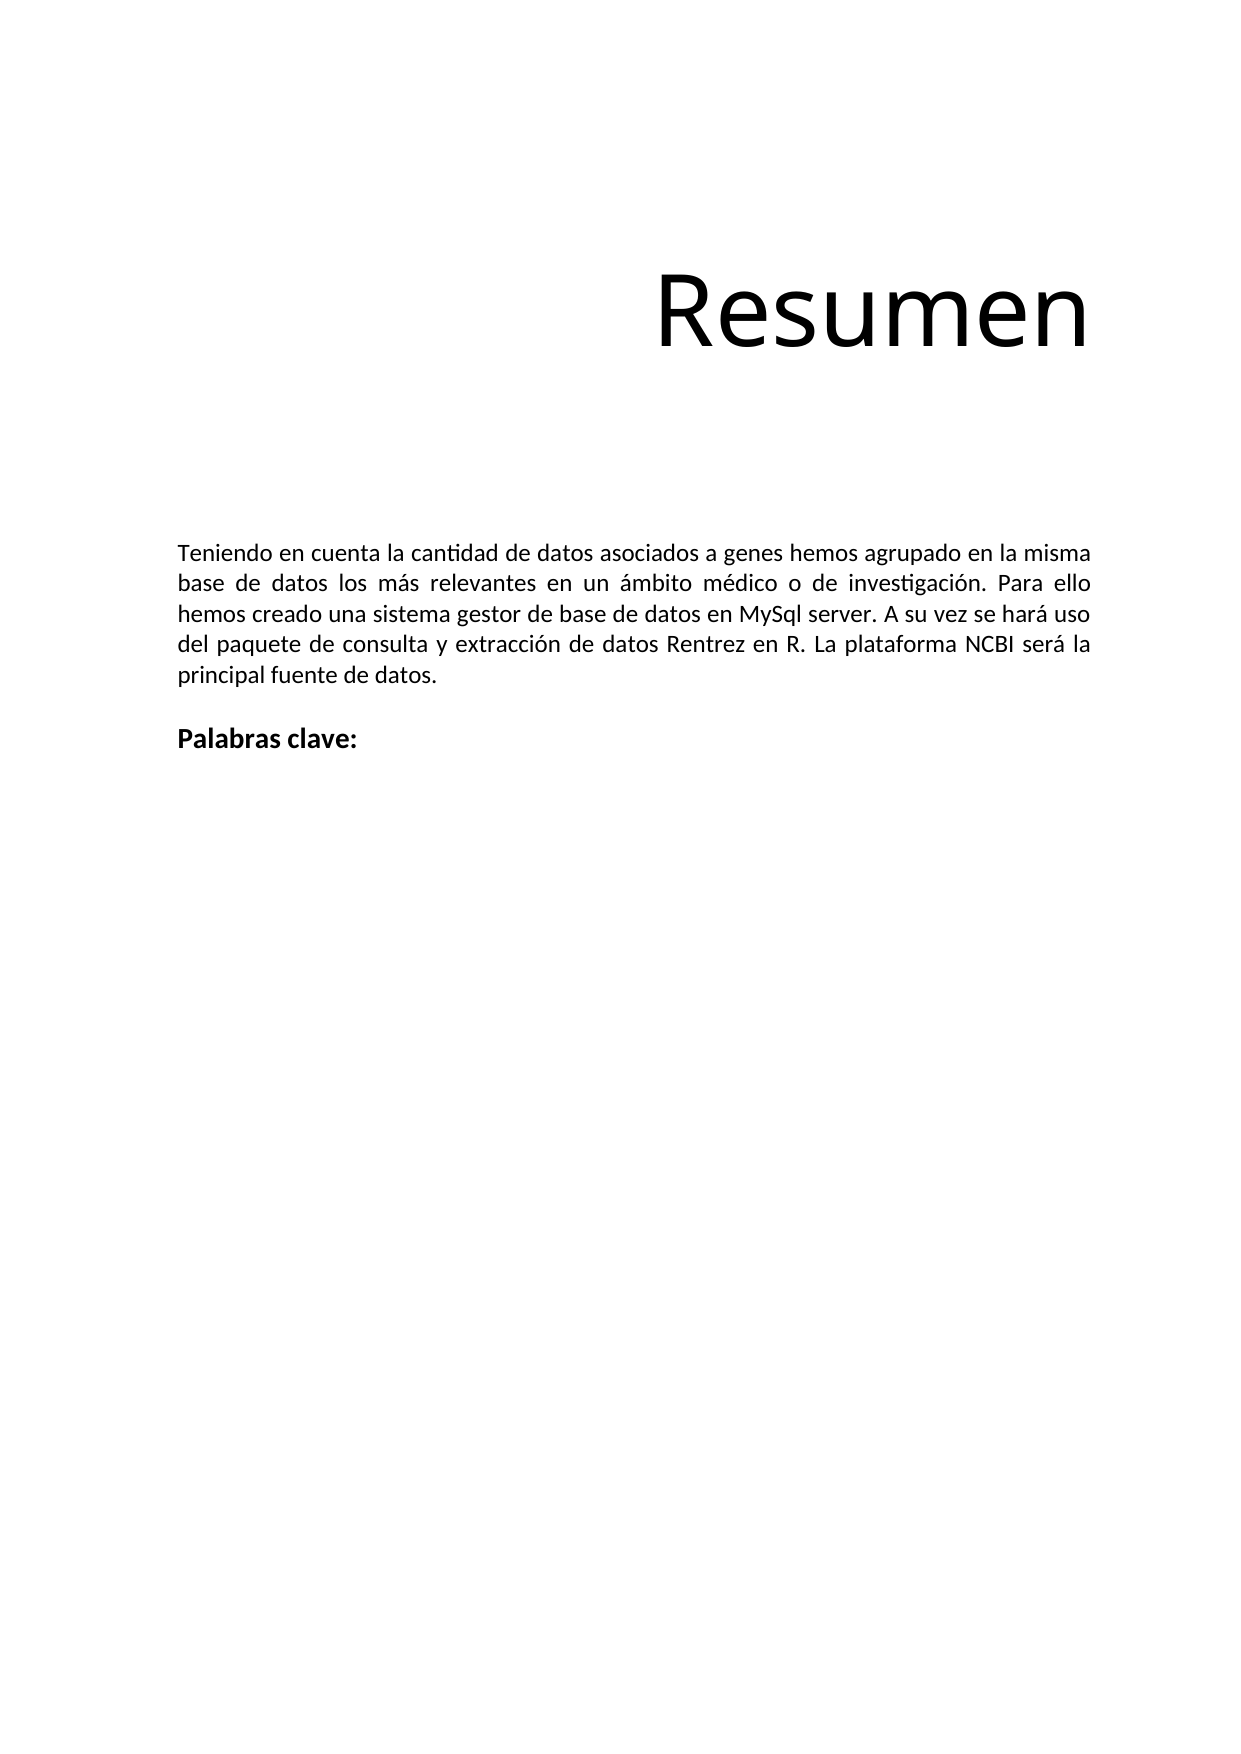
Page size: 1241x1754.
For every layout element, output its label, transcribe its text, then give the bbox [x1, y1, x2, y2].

subtitle Resumen [177, 239, 1092, 376]
text Teniendo en cuenta la cantidad de datos asociados a genes hemos agrupado en la misma base de datos los más relevantes en un ámbito médico o de investigación. Para ello hemos creado una sistema gestor de base de datos en MySql server. A su vez se hará uso del paquete de consulta y extracción de datos Rentrez en R. La plataforma NCBI será la principal fuente de datos. [177, 537, 1092, 690]
text Palabras clave: [177, 720, 1092, 756]
